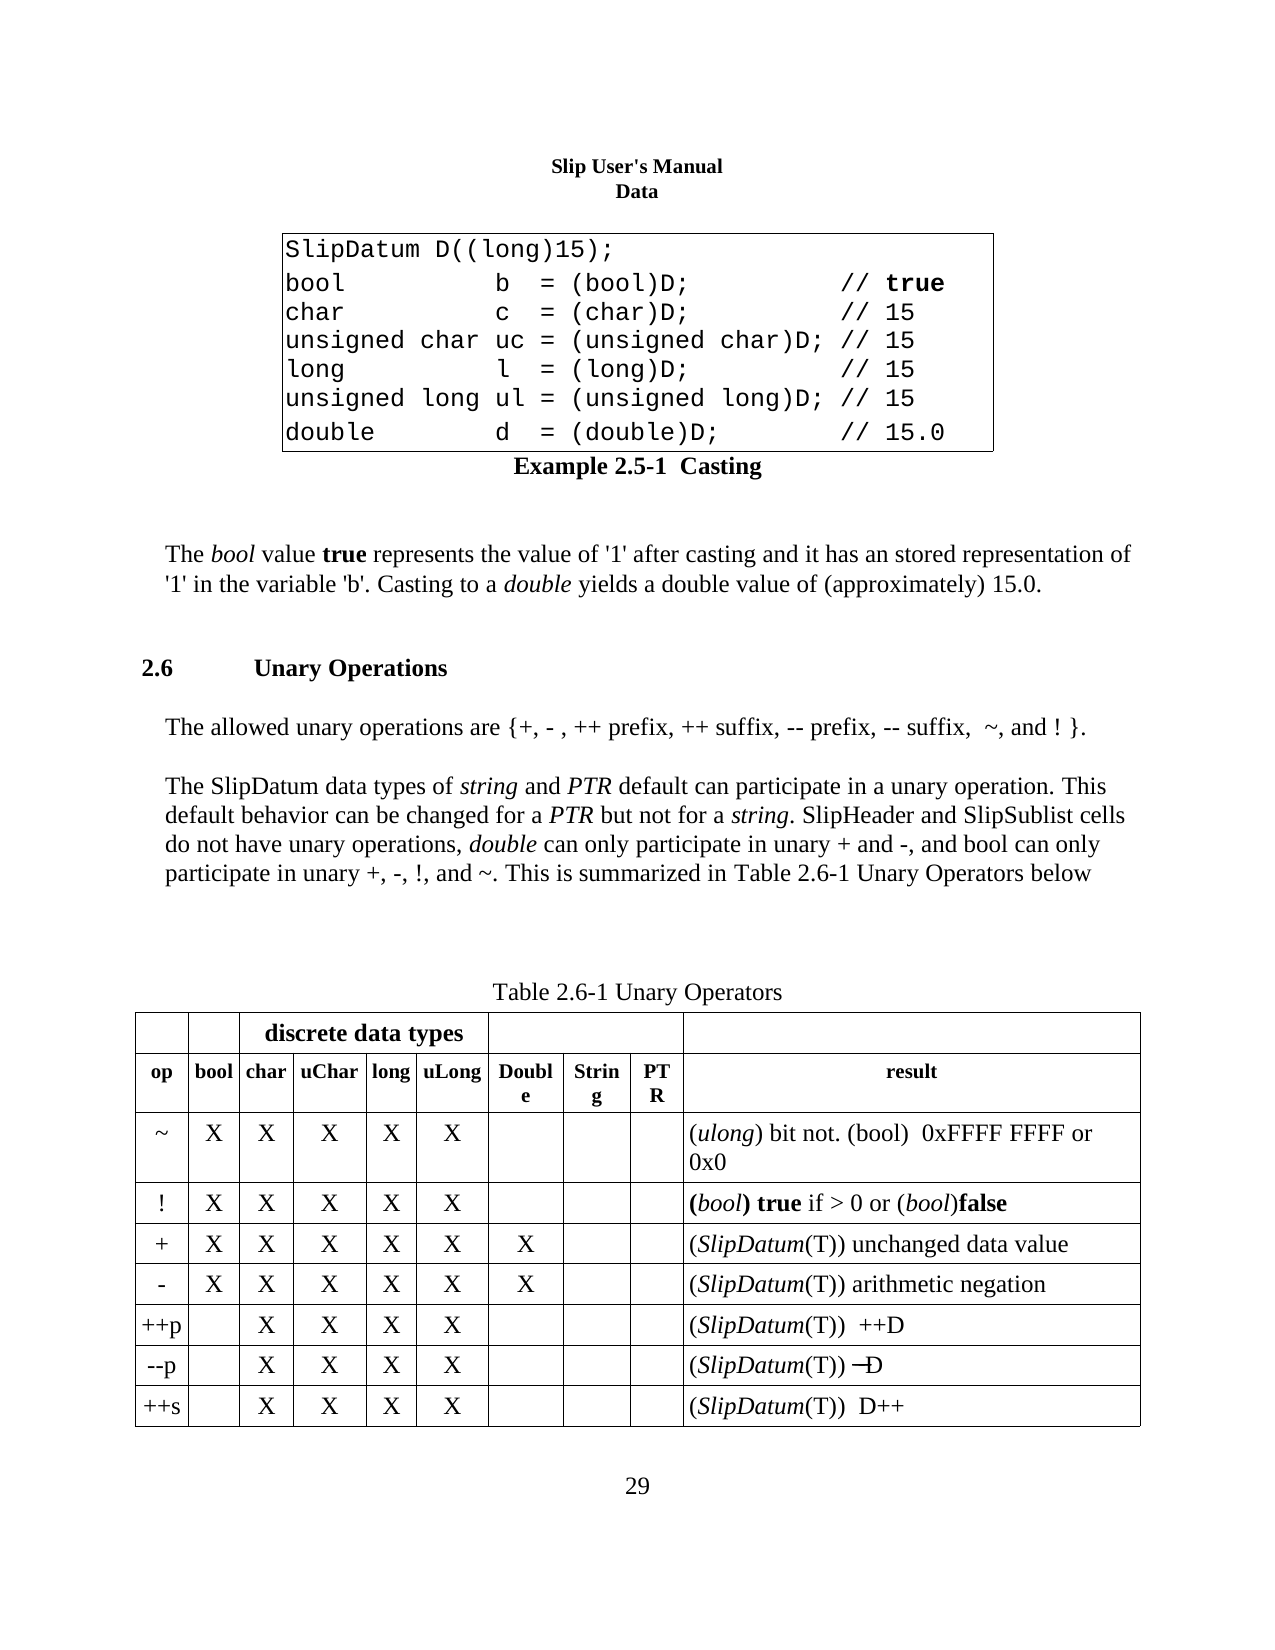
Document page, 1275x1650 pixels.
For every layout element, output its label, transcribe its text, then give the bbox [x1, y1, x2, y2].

table_cell uLong [417, 1054, 488, 1112]
table_cell X [189, 1264, 239, 1304]
table_cell [564, 1113, 630, 1182]
table_cell [189, 1305, 239, 1344]
table_cell [564, 1224, 630, 1263]
table_cell [564, 1386, 630, 1426]
table_cell (SlipDatum(T)) ̵̶̶̶ ̵̶̶̶D [684, 1346, 1140, 1385]
table_cell Double [489, 1054, 563, 1112]
table_cell [631, 1183, 683, 1223]
text unsigned char uc = (unsigned char)D; // 15 [283, 328, 993, 356]
table_cell X [367, 1224, 416, 1263]
table_cell X [240, 1305, 293, 1344]
text char c = (char)D; // 15 [283, 299, 993, 328]
table_cell String [564, 1054, 630, 1112]
table_cell [631, 1386, 683, 1426]
text unsigned long ul = (unsigned long)D; // 15 [283, 385, 993, 417]
table_cell X [240, 1224, 293, 1263]
table_cell bool [189, 1054, 239, 1112]
table_cell ++s [136, 1386, 188, 1426]
table_cell X [240, 1346, 293, 1385]
table_cell X [294, 1113, 366, 1182]
table_cell X [294, 1386, 366, 1426]
table_cell [136, 1013, 188, 1053]
table_cell X [417, 1386, 488, 1426]
table_cell [489, 1305, 563, 1344]
table_cell X [367, 1305, 416, 1344]
table_cell X [417, 1305, 488, 1344]
table_cell --p [136, 1346, 188, 1385]
subtitle Unary Operations [135, 653, 1140, 682]
table_cell [564, 1183, 630, 1223]
table_cell X [189, 1113, 239, 1182]
table_cell (SlipDatum(T)) unchanged data value [684, 1224, 1140, 1263]
table_cell [631, 1224, 683, 1263]
table_cell op [136, 1054, 188, 1112]
text bool b = (bool)D; // true [283, 268, 993, 299]
table_cell (ulong) bit not. (bool) 0xFFFF FFFF or 0x0 [684, 1113, 1140, 1182]
table_cell X [294, 1346, 366, 1385]
table_cell [489, 1183, 563, 1223]
table_cell X [367, 1264, 416, 1304]
table_cell X [367, 1386, 416, 1426]
table_cell X [294, 1183, 366, 1223]
table_cell [630, 1013, 683, 1053]
table_cell long [367, 1054, 416, 1112]
table_cell [684, 1013, 1140, 1053]
table_cell X [489, 1224, 563, 1263]
table_cell [489, 1113, 563, 1182]
table_cell ~ [136, 1113, 188, 1182]
table_cell [489, 1346, 563, 1385]
table_cell X [240, 1113, 293, 1182]
table_cell X [367, 1346, 416, 1385]
table_cell [631, 1264, 683, 1304]
table_cell X [240, 1183, 293, 1223]
table_cell [631, 1113, 683, 1182]
table_cell X [294, 1264, 366, 1304]
table_cell ++p [136, 1305, 188, 1344]
table_cell [564, 1305, 630, 1344]
table_cell X [417, 1224, 488, 1263]
text Example 2.5-1 Casting [282, 452, 993, 480]
table_cell discrete data types [240, 1013, 488, 1053]
table_cell [563, 1013, 630, 1053]
table_cell result [684, 1054, 1140, 1112]
table_cell X [294, 1224, 366, 1263]
table_cell X [417, 1183, 488, 1223]
table_cell (SlipDatum(T)) ++D [684, 1305, 1140, 1344]
table_cell (SlipDatum(T)) D++ [684, 1386, 1140, 1426]
text long l = (long)D; // 15 [283, 356, 993, 385]
table_cell X [489, 1264, 563, 1304]
table_cell char [240, 1054, 293, 1112]
table_cell - [136, 1264, 188, 1304]
table_cell [189, 1013, 239, 1053]
table_cell ! [136, 1183, 188, 1223]
text double d = (double)D; // 15.0 [283, 417, 993, 451]
table_cell [489, 1013, 563, 1053]
table_cell X [367, 1113, 416, 1182]
table_cell uChar [294, 1054, 366, 1112]
table_cell X [189, 1224, 239, 1263]
table_cell X [294, 1305, 366, 1344]
text SlipDatum D((long)15); [283, 234, 993, 268]
text The bool value true represents the value of '1' after casting and it has an stored representation of '1' in the variable 'b'. Casting to a double yields a double value of (approximately) 15.0. [165, 539, 1140, 597]
table_cell [489, 1386, 563, 1426]
table_cell X [240, 1264, 293, 1304]
table_cell (SlipDatum(T)) arithmetic negation [684, 1264, 1140, 1304]
table_cell X [417, 1113, 488, 1182]
table_cell X [189, 1183, 239, 1223]
table_cell [189, 1386, 239, 1426]
table_cell + [136, 1224, 188, 1263]
table_cell [564, 1346, 630, 1385]
table_cell [631, 1346, 683, 1385]
table_cell [631, 1305, 683, 1344]
table_cell PTR [631, 1054, 683, 1112]
table_header Table 2.6-1 Unary Operators [135, 971, 1140, 1012]
table_cell [189, 1346, 239, 1385]
table_cell X [417, 1264, 488, 1304]
table_cell X [417, 1346, 488, 1385]
table_cell [564, 1264, 630, 1304]
table_cell X [367, 1183, 416, 1223]
table_cell (bool) true if > 0 or (bool)false [684, 1183, 1140, 1223]
table_cell X [240, 1386, 293, 1426]
